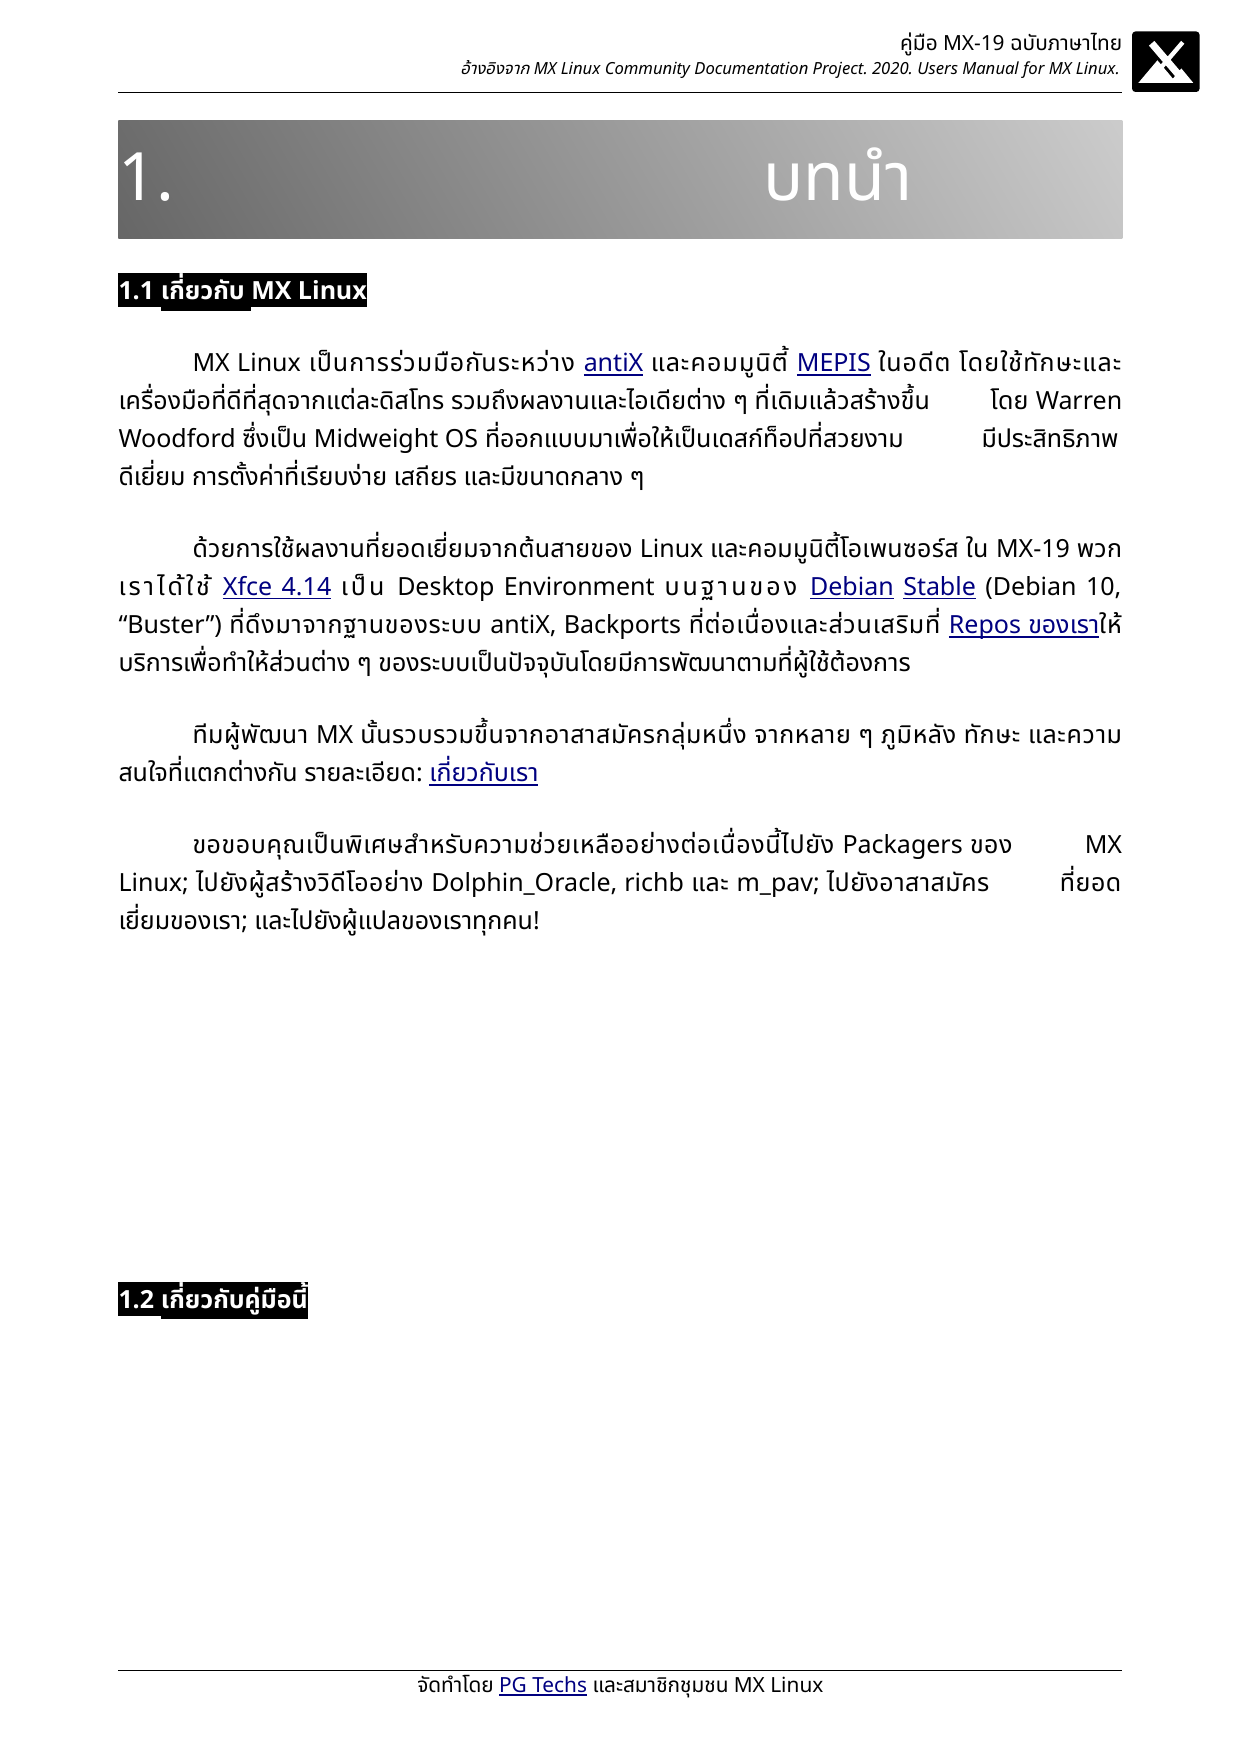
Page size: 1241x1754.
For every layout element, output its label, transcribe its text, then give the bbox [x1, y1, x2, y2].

text MX Linux เป็นการร่วมมือกันระหว่าง antiX และคอมมูนิตี้ MEPIS ในอดีต โดยใช้ทักษะและเครื่องมือที่ดีที่สุดจากแต่ละดิสโทร รวมถึงผลงานและไอเดียต่าง ๆ ที่เดิมแล้วสร้างขึ้น โดย Warren Woodford ซึ่งเป็น Midweight OS ที่ออกแบบมาเพื่อให้เป็นเดสก์ท็อปที่สวยงาม มีประสิทธิภาพดีเยี่ยม การตั้งค่าที่เรียบง่าย เสถียร และมีขนาดกลาง ๆ [118, 345, 1122, 497]
text ขอขอบคุณเป็นพิเศษสำหรับความช่วยเหลืออย่างต่อเนื่องนี้ไปยัง Packagers ของ MX Linux; ไปยังผู้สร้างวิดีโออย่าง Dolphin_Oracle, richb และ m_pav; ไปยังอาสาสมัคร ที่ยอดเยี่ยมของเรา; และไปยังผู้แปลของเราทุกคน! [118, 827, 1122, 941]
text 1.1 เกี่ยวกับ MX Linux [118, 273, 1122, 311]
text 1.2 เกี่ยวกับคู่มือนี้ [118, 1282, 1122, 1319]
text ด้วยการใช้ผลงานที่ยอดเยี่ยมจากต้นสายของ Linux และคอมมูนิตี้โอเพนซอร์ส ใน MX-19 พวกเราได้ใช้ Xfce 4.14 เป็น Desktop Environment บนฐานของ Debian Stable (Debian 10, “Buster”) ที่ดึงมาจากฐานของระบบ antiX, Backports ที่ต่อเนื่องและส่วนเสริมที่ Repos ของเราให้บริการเพื่อทำให้ส่วนต่าง ๆ ของระบบเป็นปัจจุบันโดยมีการพัฒนาตามที่ผู้ใช้ต้องการ [118, 531, 1122, 683]
text ทีมผู้พัฒนา MX นั้นรวบรวมขึ้นจากอาสาสมัครกลุ่มหนึ่ง จากหลาย ๆ ภูมิหลัง ทักษะ และความสนใจที่แตกต่างกัน รายละเอียด: เกี่ยวกับเรา [118, 717, 1122, 793]
